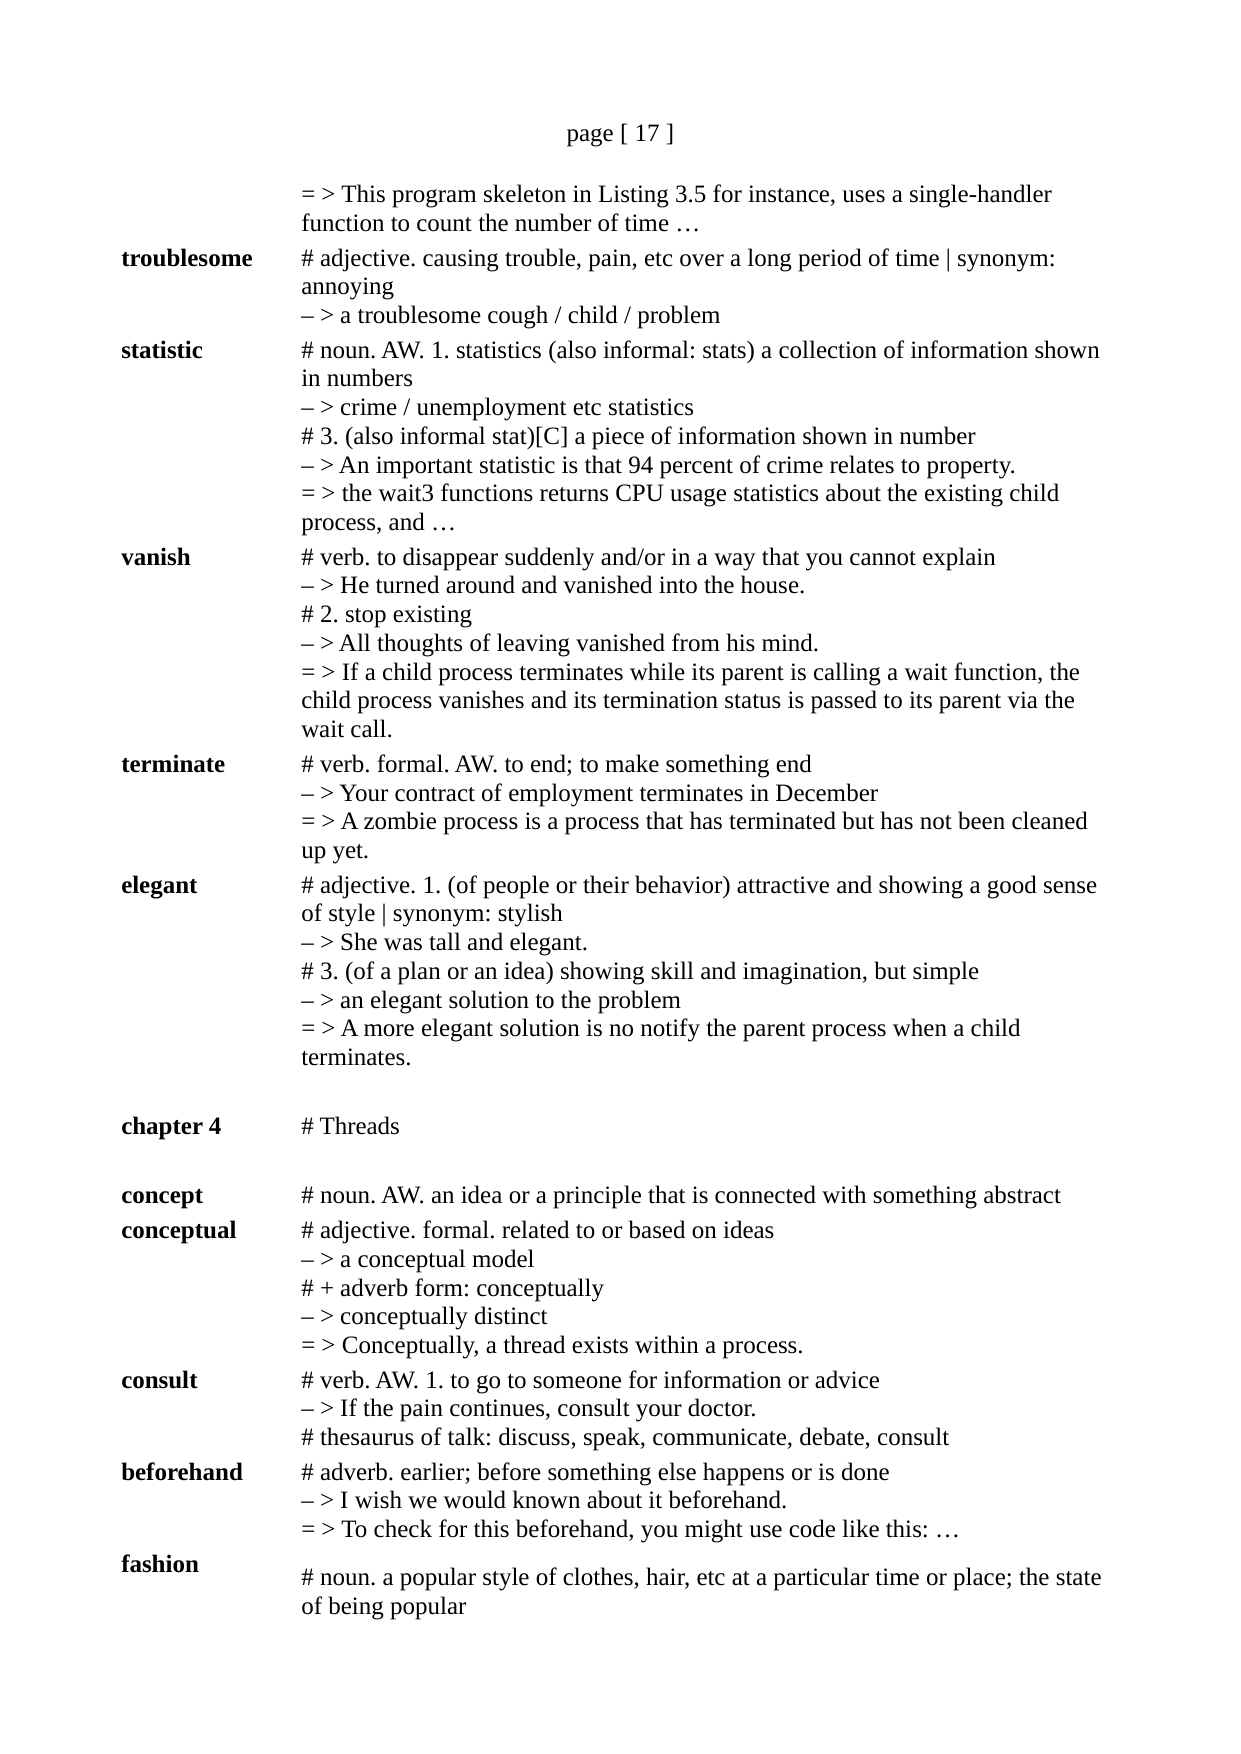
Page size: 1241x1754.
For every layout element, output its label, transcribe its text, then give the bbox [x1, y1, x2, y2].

table_cell = > This program skeleton in Listing 3.5 for instance, uses a single-handler function to count the number of time … [298, 176, 1122, 240]
table_cell # adverb. earlier; before something else happens or is done – > I wish we would known about it beforehand. = > To check for this beforehand, you might use code like this: … [298, 1454, 1122, 1546]
table_cell # verb. AW. 1. to go to someone for information or advice – > If the pain continues, consult your doctor. # thesaurus of talk: discuss, speak, communicate, debate, consult [298, 1362, 1122, 1454]
table_cell chapter 4 [118, 1109, 298, 1143]
table_cell # adjective. 1. (of people or their behavior) attractive and showing a good sense of style | synonym: stylish – > She was tall and elegant. # 3. (of a plan or an idea) showing skill and imagination, but simple – > an elegant solution to the problem = > A more elegant solution is no notify the parent process when a child terminates. [298, 867, 1122, 1074]
table_cell terminate [118, 746, 298, 867]
table_cell # verb. formal. AW. to end; to make something end – > Your contract of employment terminates in December = > A zombie process is a process that has terminated but has not been cleaned up yet. [298, 746, 1122, 867]
table_cell statistic [118, 332, 298, 539]
table_cell conceptual [118, 1212, 298, 1362]
table_cell [118, 1143, 298, 1178]
table_cell # noun. AW. 1. statistics (also informal: stats) a collection of information shown in numbers – > crime / unemployment etc statistics # 3. (also informal stat)[C] a piece of information shown in number – > An important statistic is that 94 percent of crime relates to property. = > the wait3 functions returns CPU usage statistics about the existing child process, and … [298, 332, 1122, 539]
table_cell elegant [118, 867, 298, 1074]
table_cell # noun. a popular style of clothes, hair, etc at a particular time or place; the state of being popular [298, 1546, 1122, 1636]
table_cell beforehand [118, 1454, 298, 1546]
table_cell [298, 1074, 1122, 1108]
table_cell # adjective. causing trouble, pain, etc over a long period of time | synonym: annoying – > a troublesome cough / child / problem [298, 240, 1122, 332]
table_cell # adjective. formal. related to or based on ideas – > a conceptual model # + adverb form: conceptually – > conceptually distinct = > Conceptually, a thread exists within a process. [298, 1212, 1122, 1362]
table_cell [298, 1143, 1122, 1178]
table_cell vanish [118, 539, 298, 746]
table_cell concept [118, 1178, 298, 1212]
table_cell # verb. to disappear suddenly and/or in a way that you cannot explain – > He turned around and vanished into the house. # 2. stop existing – > All thoughts of leaving vanished from his mind. = > If a child process terminates while its parent is calling a wait function, the child process vanishes and its termination status is passed to its parent via the wait call. [298, 539, 1122, 746]
table_cell consult [118, 1362, 298, 1454]
table_cell troublesome [118, 240, 298, 332]
table_cell # Threads [298, 1109, 1122, 1143]
table_cell [118, 1074, 298, 1108]
table_cell fashion [118, 1546, 298, 1636]
table_cell [118, 176, 298, 240]
table_cell # noun. AW. an idea or a principle that is connected with something abstract [298, 1178, 1122, 1212]
